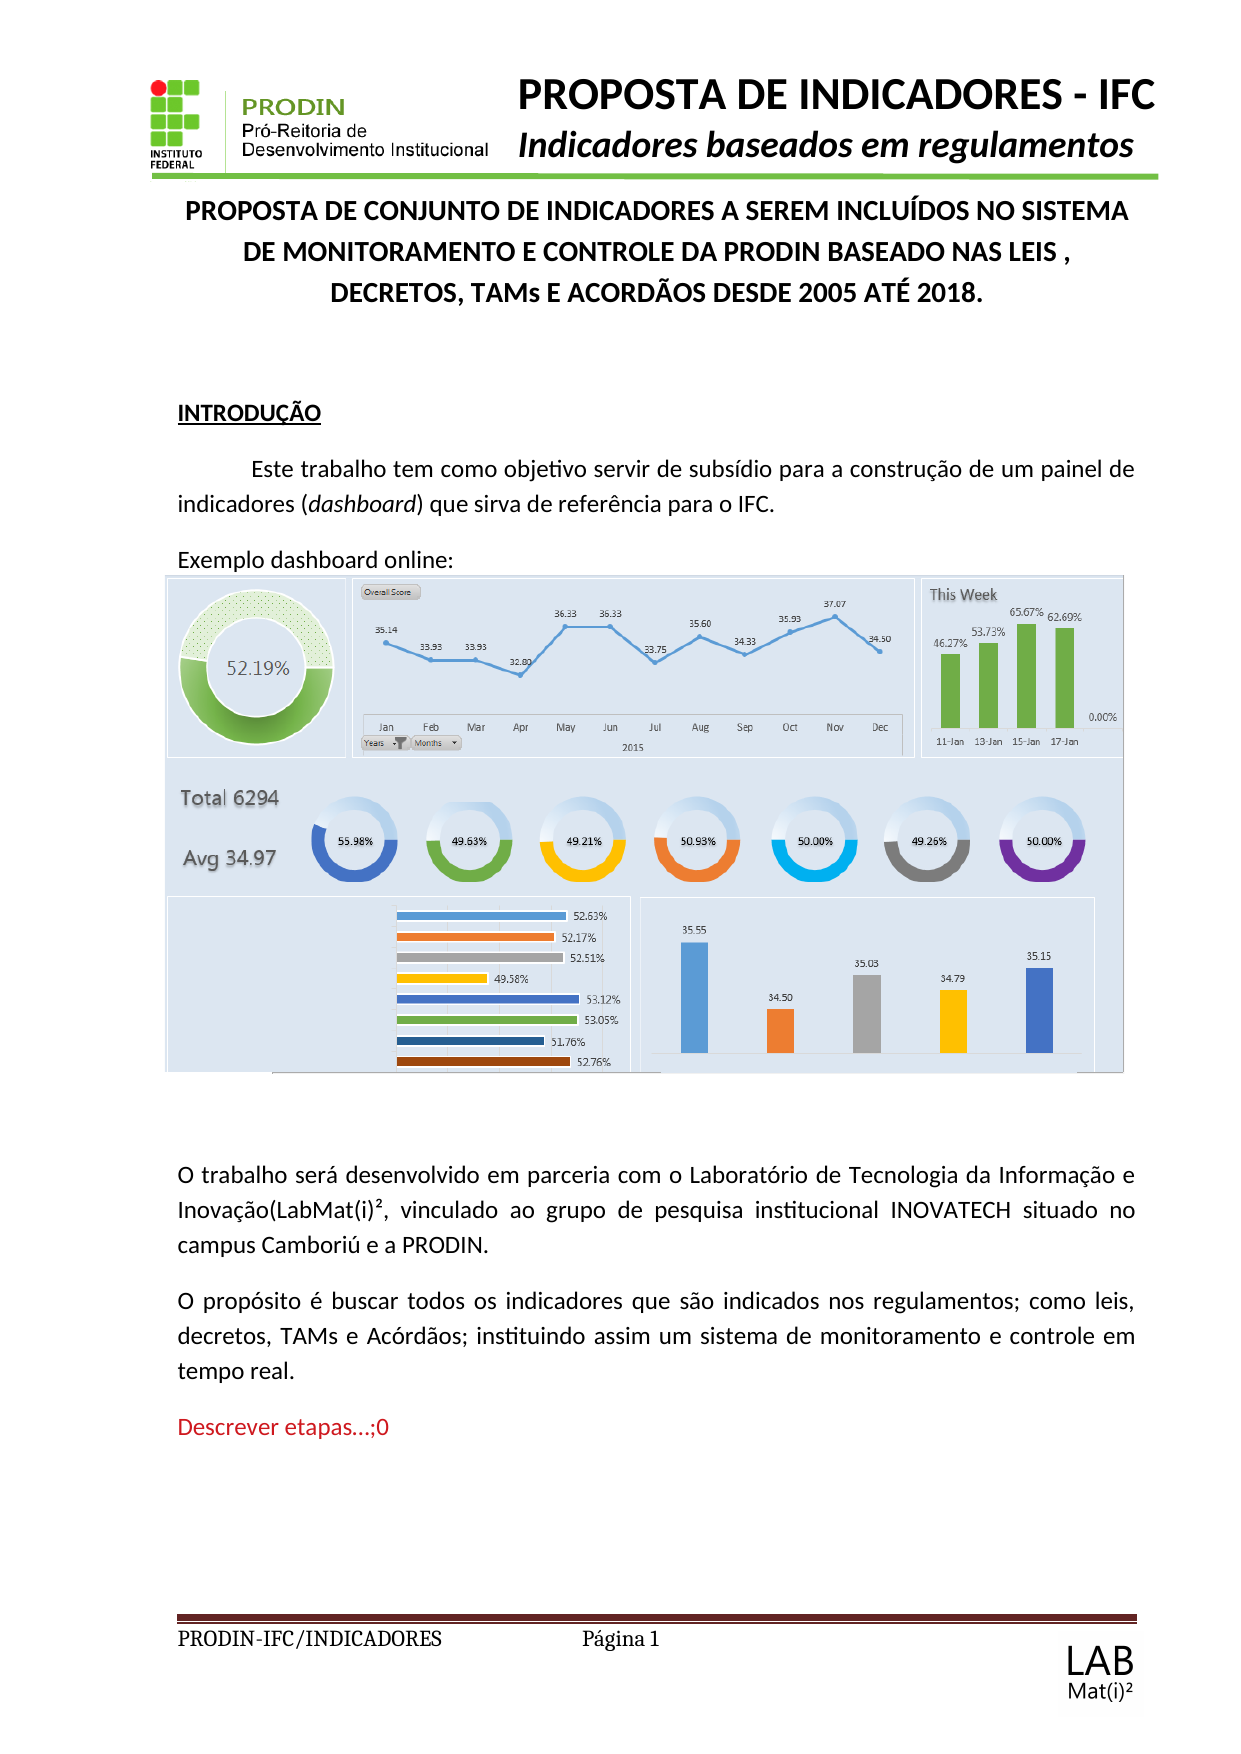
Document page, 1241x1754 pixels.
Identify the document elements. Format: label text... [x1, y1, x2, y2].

text PROPOSTA DE CONJUNTO DE INDICADORES A SEREM INCLUÍDOS NO SISTEMA DE MONITORAMENTO E CONTROLE DA PRODIN BASEADO NAS LEIS , DECRETOS, TAMs E ACORDÃOS DESDE 2005 ATÉ 2018. [177, 192, 1137, 309]
text Exemplo dashboard online: [177, 544, 1137, 574]
picture [1058, 1631, 1144, 1717]
picture [164, 575, 1125, 1074]
text O propósito é buscar todos os indicadores que são indicados nos regulamentos; como leis, decretos, TAMs e Acórdãos; instituindo assim um sistema de monitoramento e controle em tempo real. [177, 1285, 1137, 1386]
text INTRODUÇÃO [177, 397, 1137, 428]
text Descrever etapas…;0 [177, 1411, 1137, 1441]
text O trabalho será desenvolvido em parceria com o Laboratório de Tecnologia da Informação e Inovação(LabMat(i)², vinculado ao grupo de pesquisa institucional INOVATECH situado no campus Camboriú e a PRODIN. [177, 1159, 1137, 1260]
picture [107, 65, 494, 193]
text Este trabalho tem como objetivo servir de subsídio para a construção de um painel de indicadores (dashboard) que sirva de referência para o IFC. [177, 453, 1137, 519]
